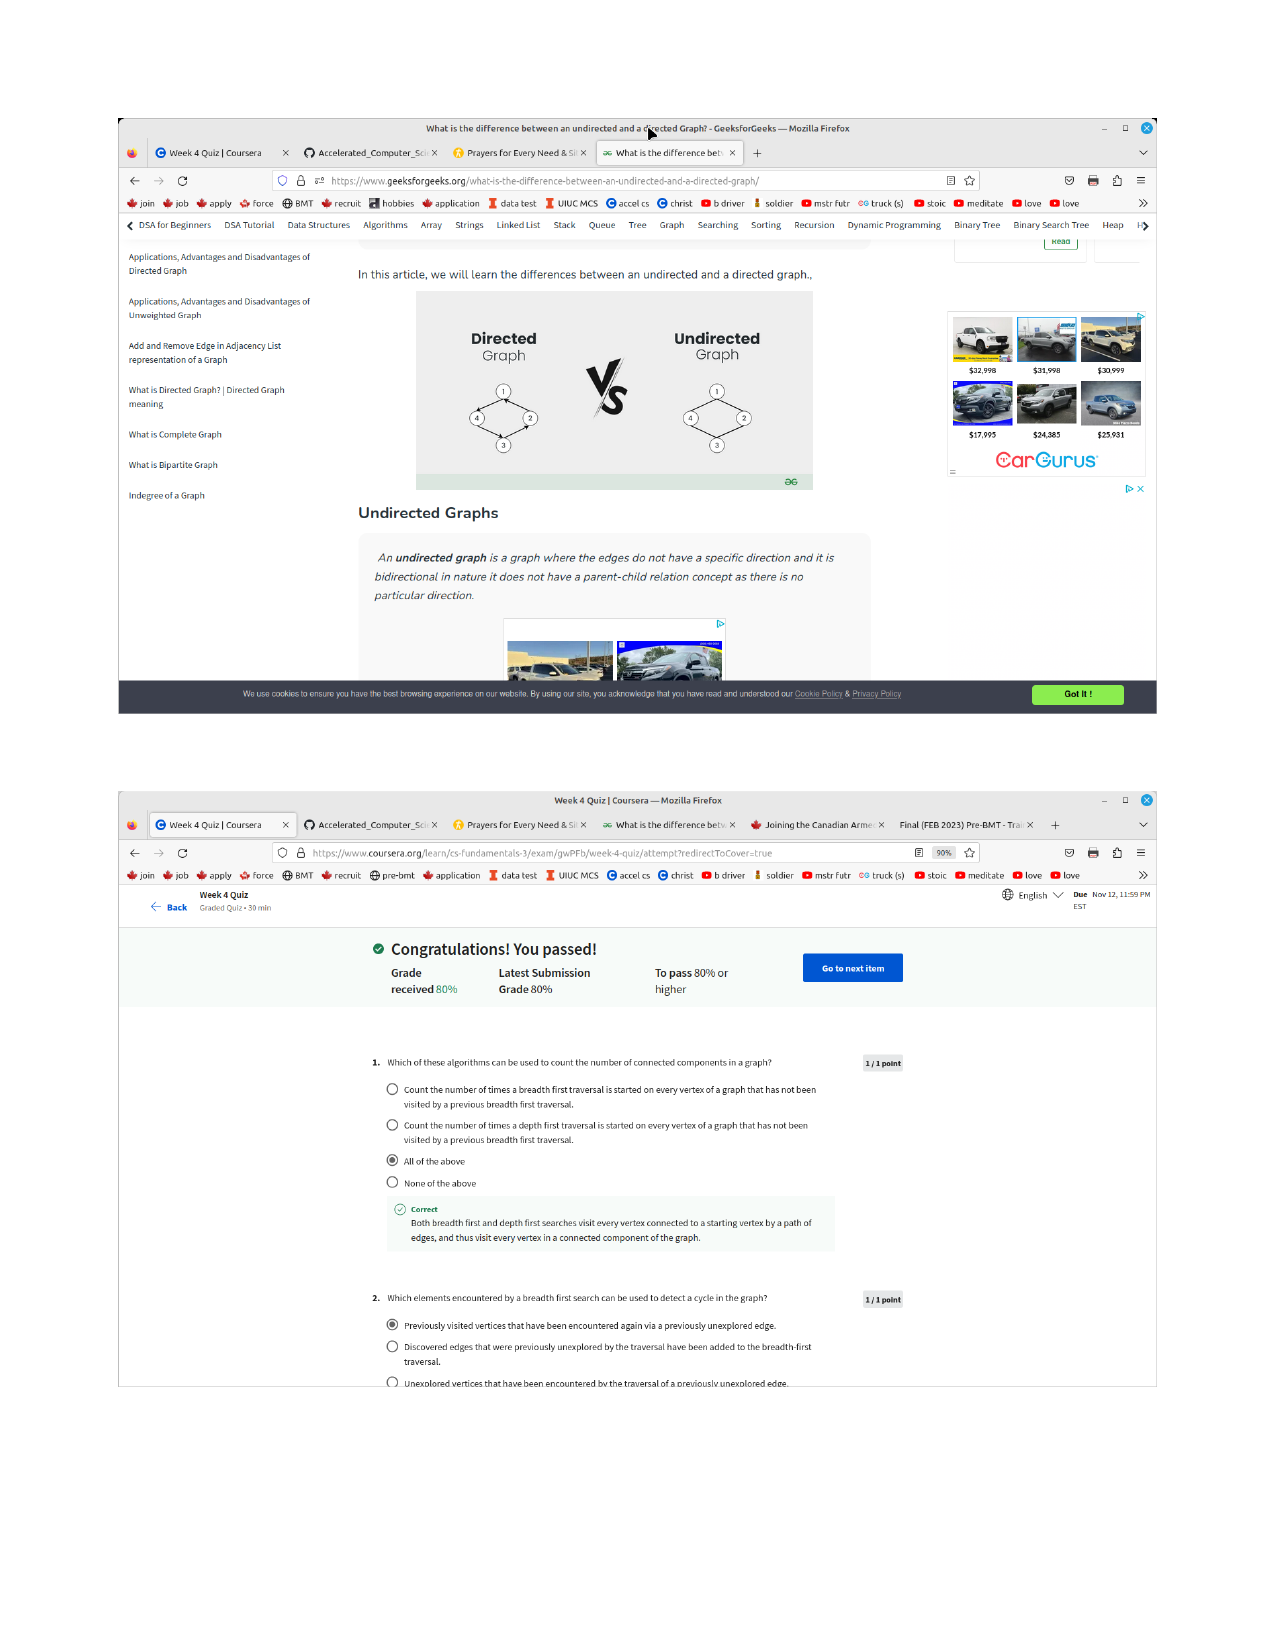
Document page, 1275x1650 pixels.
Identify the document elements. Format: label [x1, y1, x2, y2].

picture [118, 791, 1157, 1387]
picture [118, 118, 1157, 714]
